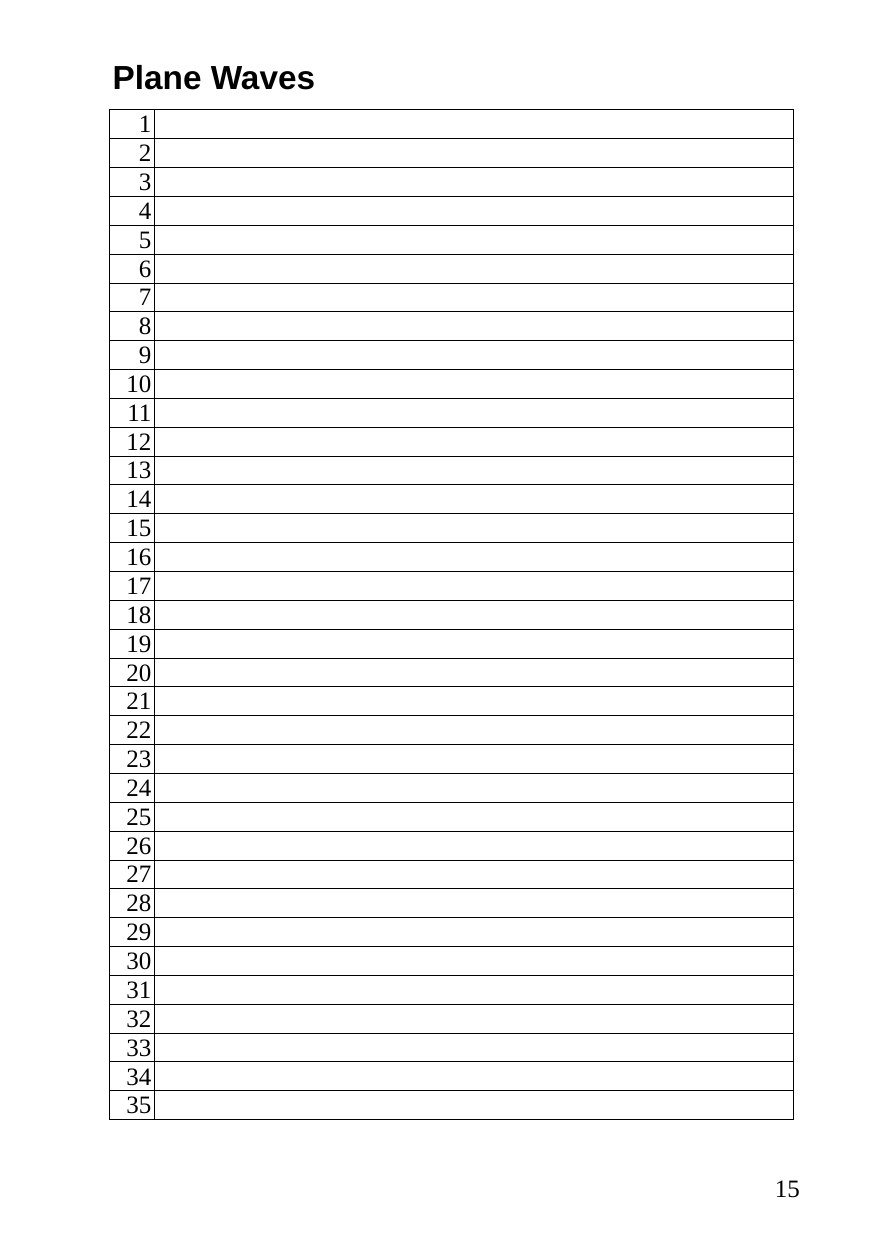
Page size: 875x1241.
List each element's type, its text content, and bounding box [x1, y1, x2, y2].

table_cell [155, 197, 793, 225]
table_cell 14 [110, 485, 154, 513]
table_cell [155, 601, 793, 629]
table_cell [155, 659, 793, 686]
table_cell 23 [110, 745, 154, 773]
table_header [155, 110, 793, 138]
table_cell [155, 1091, 793, 1119]
table_cell [155, 918, 793, 946]
table_cell [155, 889, 793, 917]
table_cell [155, 976, 793, 1004]
table_cell [155, 1062, 793, 1090]
table_cell [155, 774, 793, 802]
table_cell [155, 370, 793, 398]
table_cell 8 [110, 312, 154, 340]
subtitle Plane Waves [112, 58, 799, 97]
table_cell [155, 399, 793, 427]
table_cell 6 [110, 255, 154, 282]
table_cell 21 [110, 687, 154, 715]
table_cell [155, 255, 793, 282]
table_cell [155, 284, 793, 311]
table_cell 12 [110, 428, 154, 456]
table_cell 33 [110, 1034, 154, 1061]
table_cell [155, 745, 793, 773]
table_cell [155, 457, 793, 484]
table_cell 26 [110, 832, 154, 859]
table_cell [155, 139, 793, 167]
table_cell 2 [110, 139, 154, 167]
table_cell 9 [110, 341, 154, 369]
table_cell 11 [110, 399, 154, 427]
table_cell [155, 514, 793, 542]
table_cell 27 [110, 861, 154, 888]
table_cell 30 [110, 947, 154, 975]
table_cell [155, 485, 793, 513]
table_cell 24 [110, 774, 154, 802]
table_cell 3 [110, 168, 154, 196]
table_cell [155, 341, 793, 369]
table_cell [155, 803, 793, 831]
table_cell 13 [110, 457, 154, 484]
table_cell 19 [110, 630, 154, 657]
table_cell 16 [110, 543, 154, 571]
table_cell 34 [110, 1062, 154, 1090]
table_cell 18 [110, 601, 154, 629]
table_cell 20 [110, 659, 154, 686]
table_cell [155, 1034, 793, 1061]
table_cell [155, 832, 793, 859]
table_cell [155, 687, 793, 715]
table_cell [155, 716, 793, 744]
table_cell 29 [110, 918, 154, 946]
table_cell 25 [110, 803, 154, 831]
table_cell [155, 947, 793, 975]
table_cell [155, 543, 793, 571]
table_cell [155, 1005, 793, 1033]
table_cell 15 [110, 514, 154, 542]
table_cell [155, 312, 793, 340]
table_cell [155, 572, 793, 600]
table_cell [155, 428, 793, 456]
table_cell 7 [110, 284, 154, 311]
table_cell [155, 630, 793, 657]
table_cell 17 [110, 572, 154, 600]
table_cell 32 [110, 1005, 154, 1033]
table_cell 5 [110, 226, 154, 253]
table_cell 31 [110, 976, 154, 1004]
table_cell [155, 861, 793, 888]
table_cell [155, 168, 793, 196]
table_cell 28 [110, 889, 154, 917]
table_cell [155, 226, 793, 253]
table_cell 35 [110, 1091, 154, 1119]
table_cell 22 [110, 716, 154, 744]
table_cell 4 [110, 197, 154, 225]
table_header 1 [110, 110, 154, 138]
table_cell 10 [110, 370, 154, 398]
